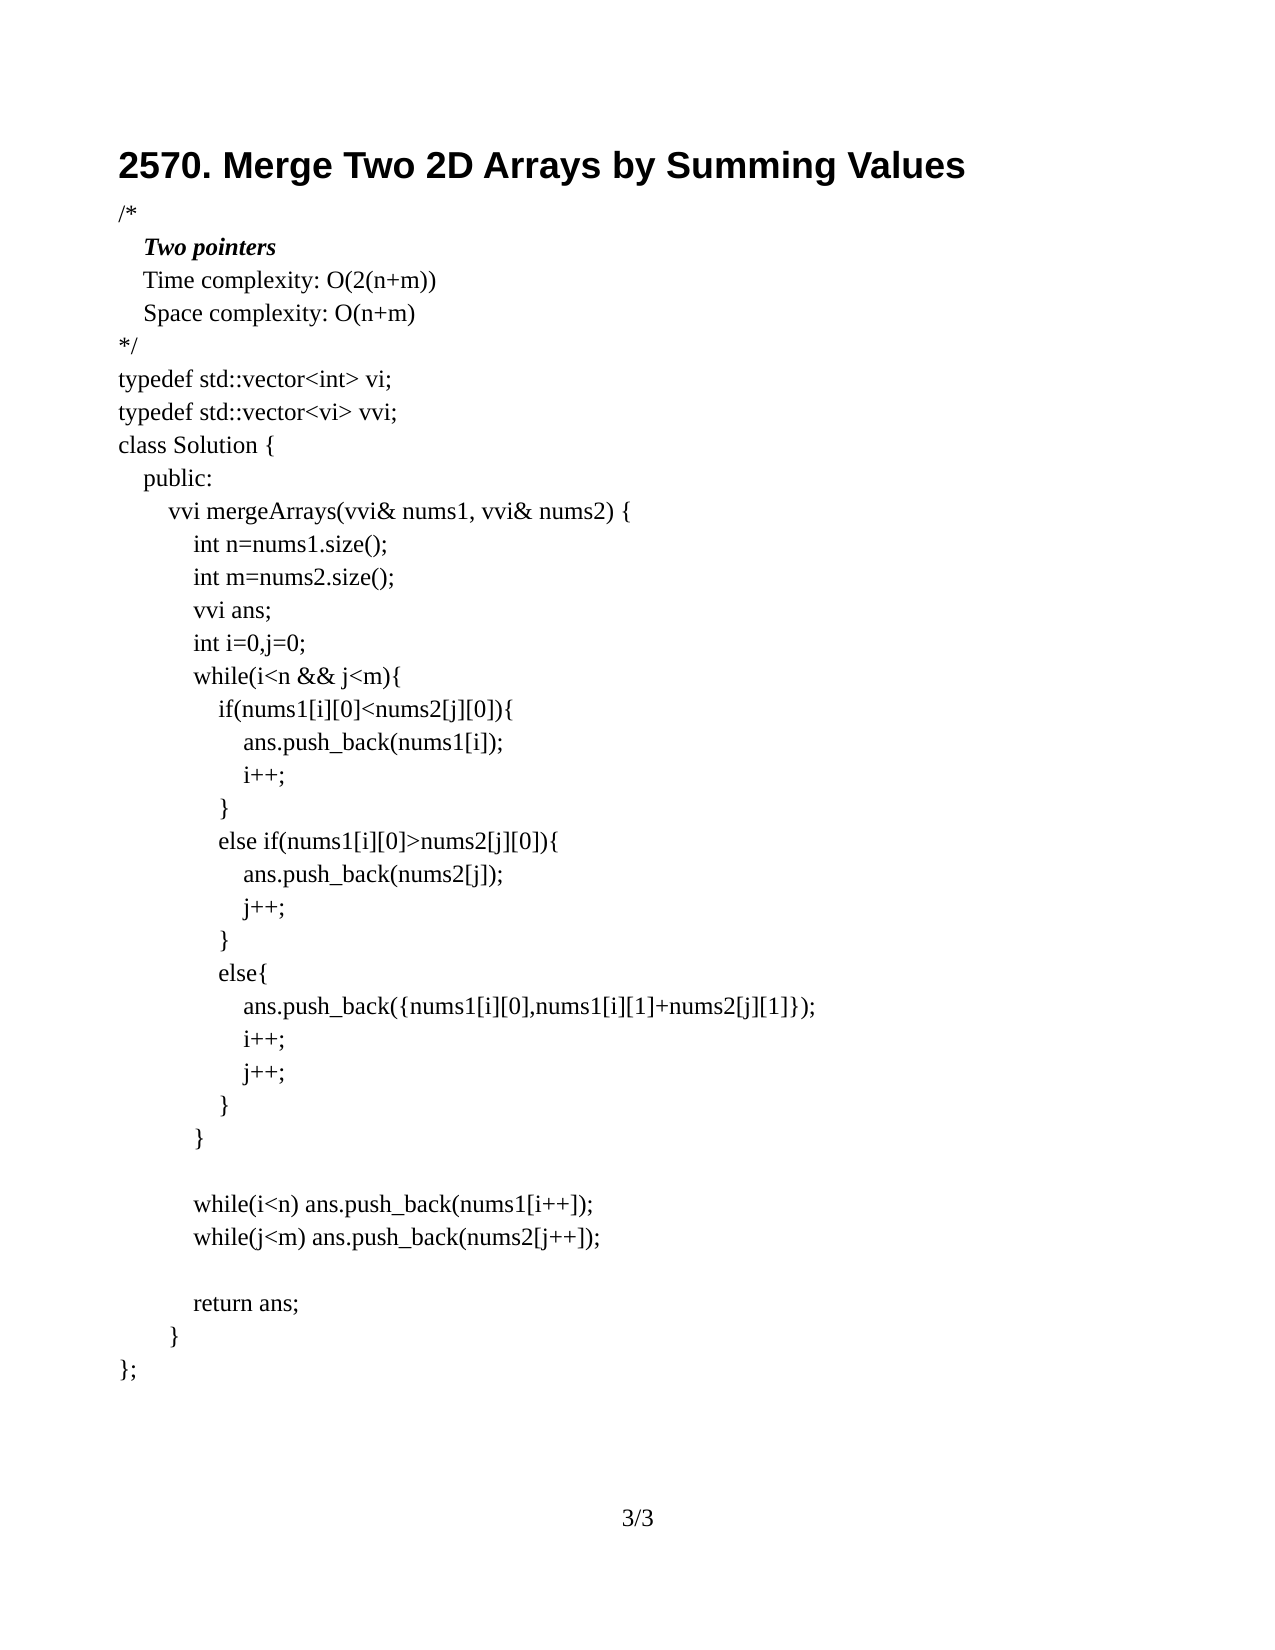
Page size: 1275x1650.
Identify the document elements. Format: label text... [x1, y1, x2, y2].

text else{ [118, 958, 1157, 987]
text } [118, 925, 1157, 954]
text Time complexity: O(2(n+m)) [118, 265, 1157, 293]
text i++; [118, 1024, 1157, 1053]
text while(j<m) ans.push_back(nums2[j++]); [118, 1222, 1157, 1251]
text int i=0,j=0; [118, 628, 1157, 657]
text } [118, 1123, 1157, 1152]
text ans.push_back(nums1[i]); [118, 727, 1157, 756]
text Two pointers [118, 232, 1157, 261]
text class Solution { [118, 430, 1157, 459]
text while(i<n && j<m){ [118, 661, 1157, 690]
text }; [118, 1354, 1157, 1383]
text int m=nums2.size(); [118, 562, 1157, 591]
text */ [118, 331, 1157, 359]
text public: [118, 463, 1157, 492]
text vvi ans; [118, 595, 1157, 624]
text j++; [118, 1057, 1157, 1086]
text } [118, 1321, 1157, 1350]
subtitle 2570. Merge Two 2D Arrays by Summing Values [118, 143, 1157, 186]
text j++; [118, 892, 1157, 921]
text int n=nums1.size(); [118, 529, 1157, 558]
text typedef std::vector<vi> vvi; [118, 397, 1157, 426]
text while(i<n) ans.push_back(nums1[i++]); [118, 1189, 1157, 1218]
text typedef std::vector<int> vi; [118, 364, 1157, 393]
text i++; [118, 760, 1157, 789]
text ans.push_back(nums2[j]); [118, 859, 1157, 888]
text /* [118, 199, 1157, 227]
text vvi mergeArrays(vvi& nums1, vvi& nums2) { [118, 496, 1157, 525]
text } [118, 793, 1157, 822]
text Space complexity: O(n+m) [118, 298, 1157, 327]
text else if(nums1[i][0]>nums2[j][0]){ [118, 826, 1157, 855]
text } [118, 1090, 1157, 1119]
text return ans; [118, 1288, 1157, 1317]
text if(nums1[i][0]<nums2[j][0]){ [118, 694, 1157, 723]
text ans.push_back({nums1[i][0],nums1[i][1]+nums2[j][1]}); [118, 991, 1157, 1020]
